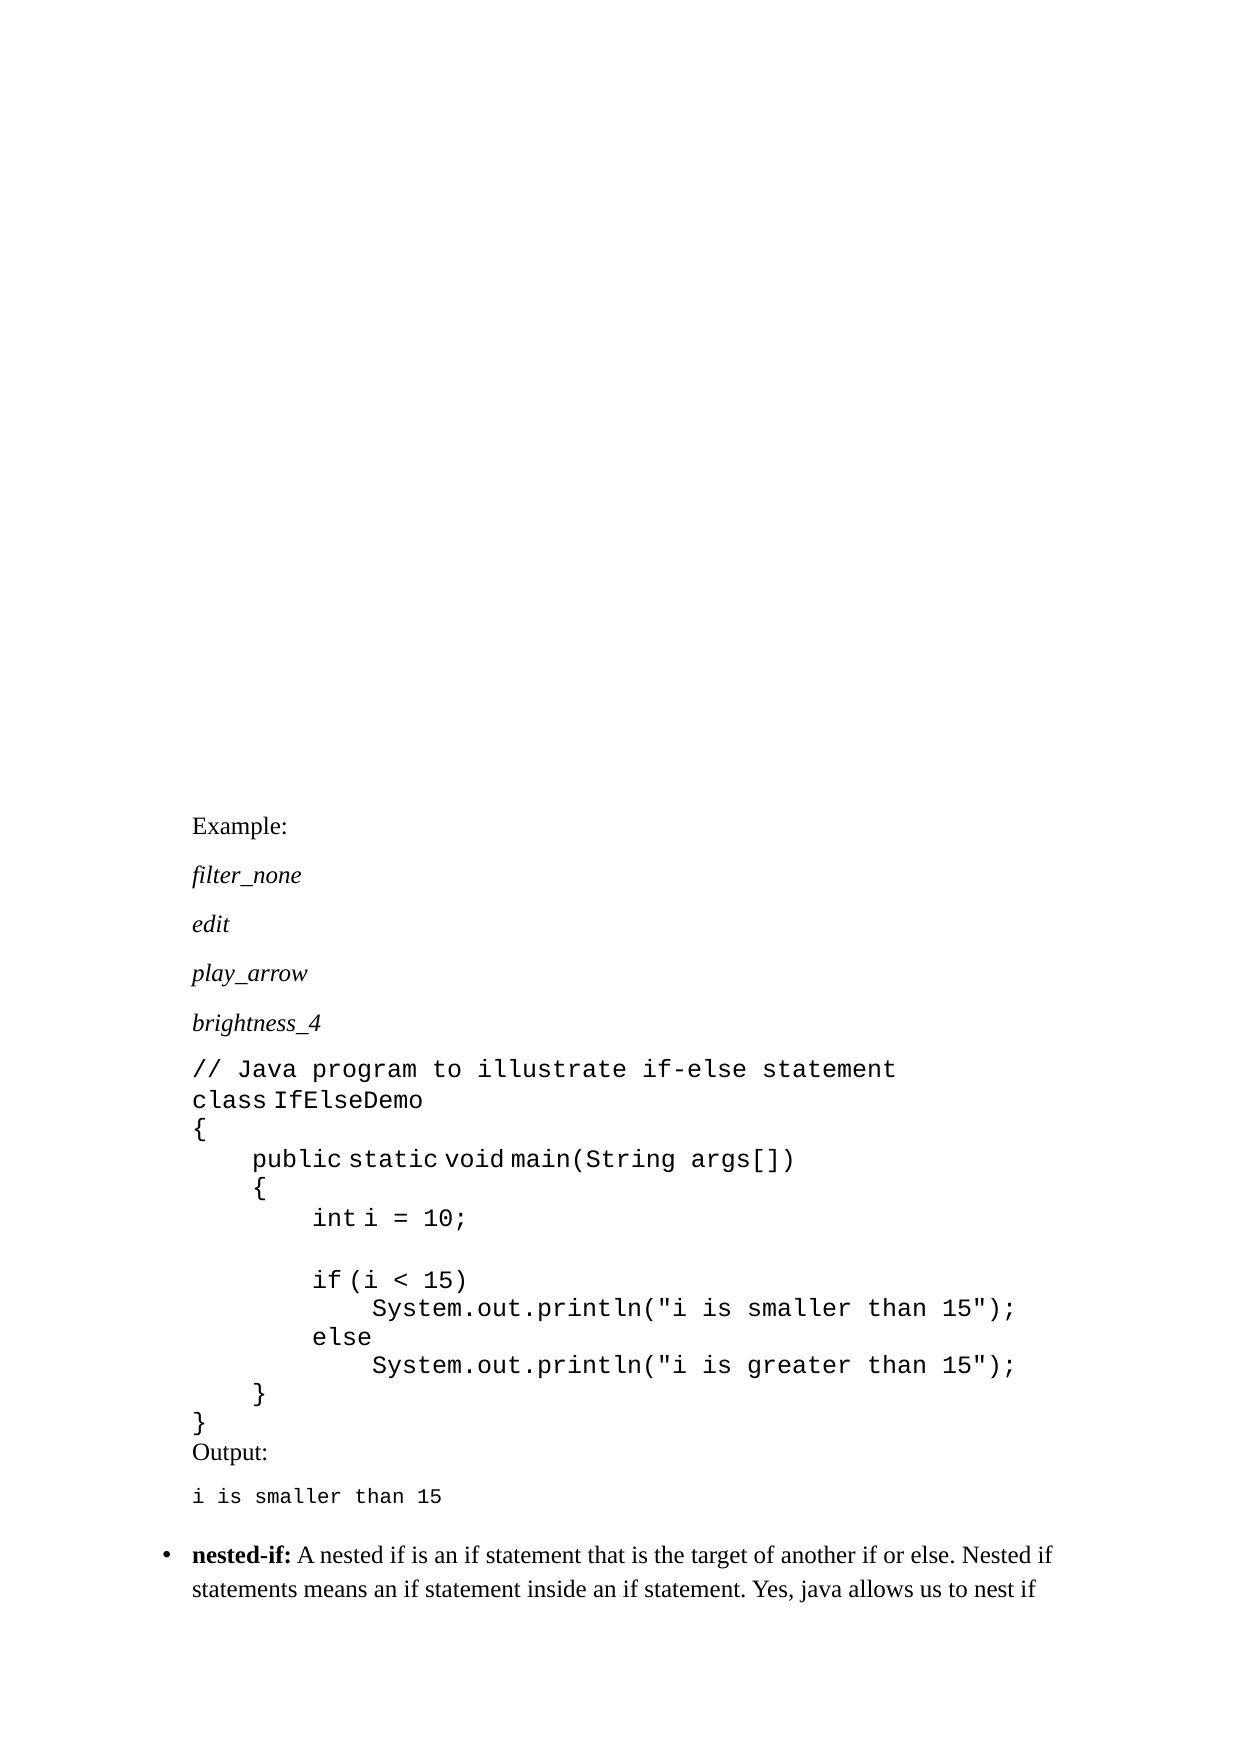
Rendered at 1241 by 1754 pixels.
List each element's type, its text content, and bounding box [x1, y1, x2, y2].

list Output: [162, 1437, 1122, 1466]
list play_arrow [162, 958, 1122, 987]
list nested-if: A nested if is an if statement that is the target of another if or else. Nested if statements means an if statement inside an if statement. Yes, java allows us to nest if [162, 1540, 1122, 1603]
list filter_none [162, 860, 1122, 889]
list Example: [162, 118, 1122, 840]
list brightness_4 [162, 1008, 1122, 1036]
list i is smaller than 15 [162, 1487, 1122, 1510]
list edit [162, 909, 1122, 938]
table_header // Java program to illustrate if-else statement class IfElseDemo { public static void main(String args[]) { int i = 10; if (i < 15) System.out.println("i is smaller than 15"); else System.out.println("i is greater than 15"); } } [192, 1057, 1049, 1437]
